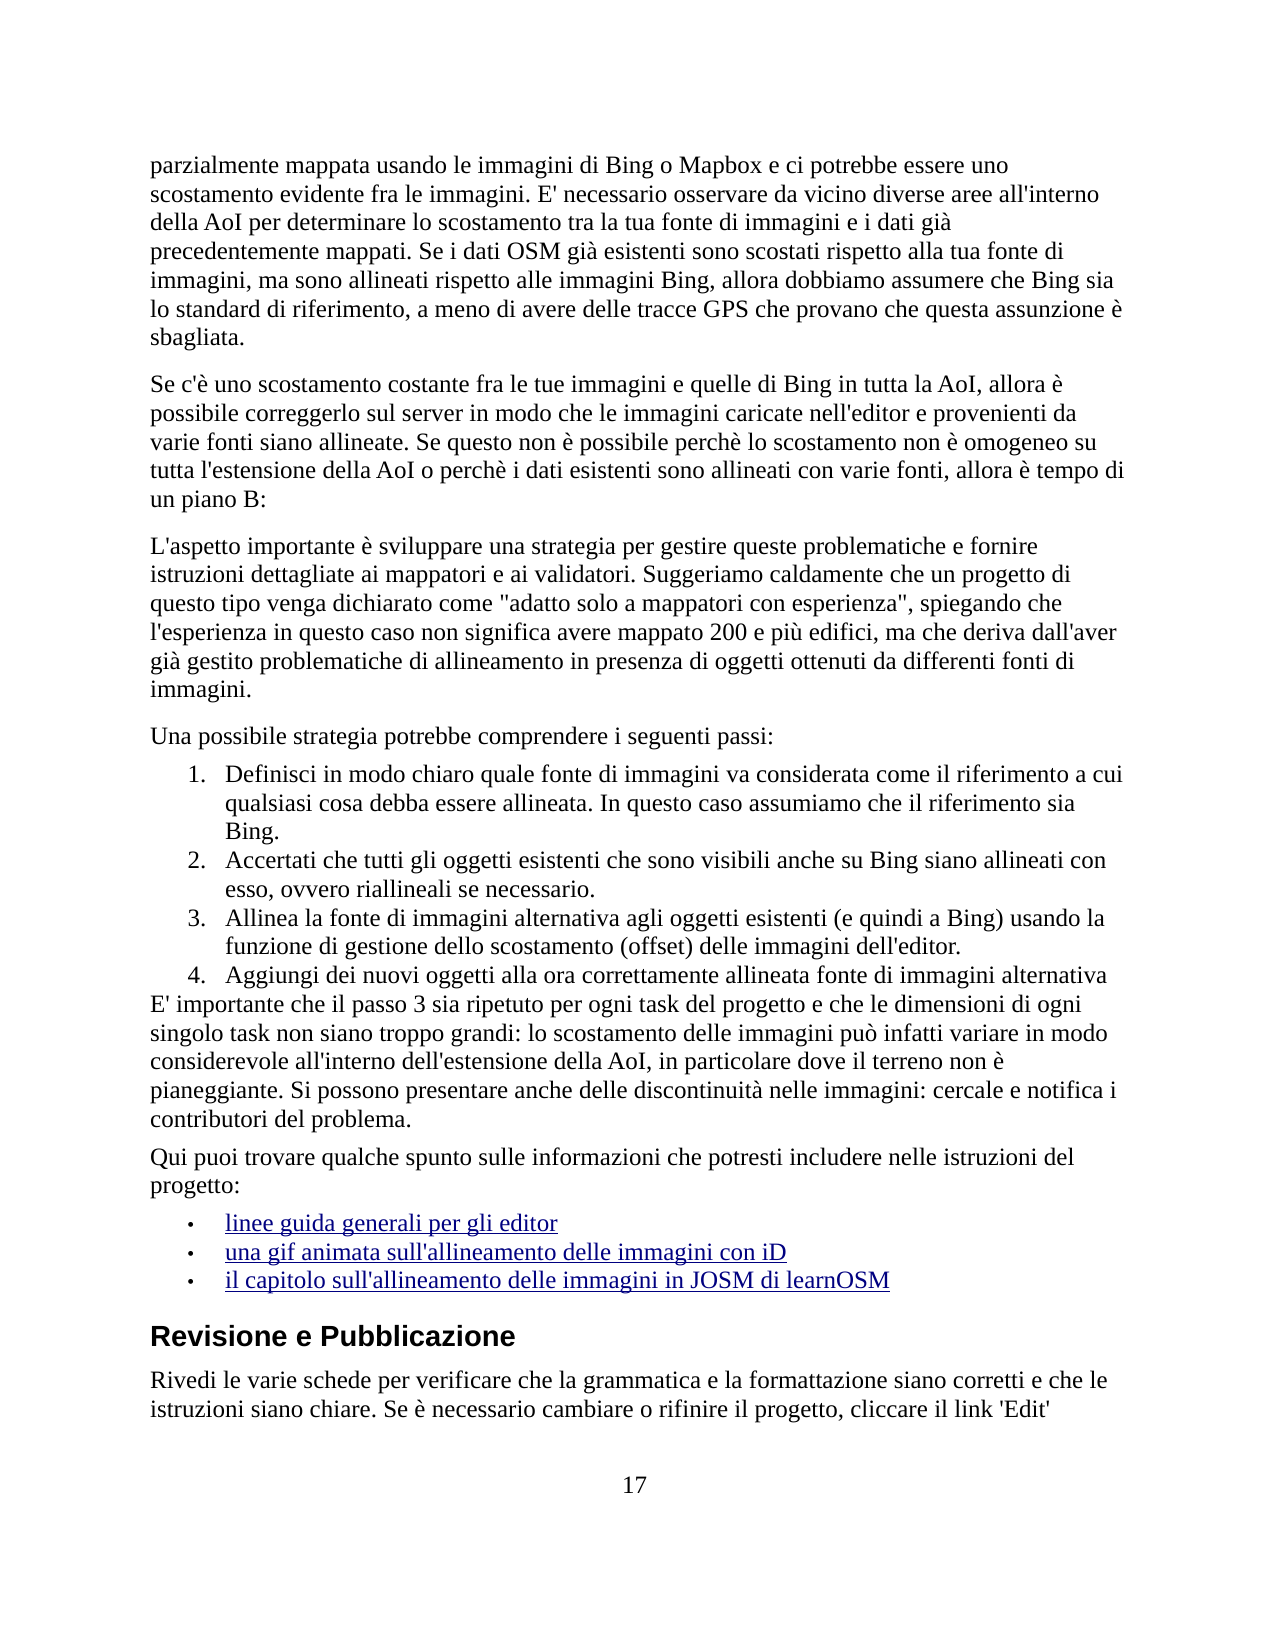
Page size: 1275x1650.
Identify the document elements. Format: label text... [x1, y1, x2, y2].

list una gif animata sull'allineamento delle immagini con iD [187, 1237, 1125, 1266]
list linee guida generali per gli editor [187, 1208, 1125, 1237]
list il capitolo sull'allineamento delle immagini in JOSM di learnOSM [187, 1266, 1125, 1294]
list Aggiungi dei nuovi oggetti alla ora correttamente allineata fonte di immagini alternativa [187, 960, 1125, 989]
text parzialmente mappata usando le immagini di Bing o Mapbox e ci potrebbe essere uno scostamento evidente fra le immagini. E' necessario osservare da vicino diverse aree all'interno della AoI per determinare lo scostamento tra la tua fonte di immagini e i dati già precedentemente mappati. Se i dati OSM già esistenti sono scostati rispetto alla tua fonte di immagini, ma sono allineati rispetto alle immagini Bing, allora dobbiamo assumere che Bing sia lo standard di riferimento, a meno di avere delle tracce GPS che provano che questa assunzione è sbagliata. [150, 150, 1125, 351]
text Qui puoi trovare qualche spunto sulle informazioni che potresti includere nelle istruzioni del progetto: [150, 1142, 1125, 1199]
text Una possibile strategia potrebbe comprendere i seguenti passi: [150, 721, 1125, 750]
list Allinea la fonte di immagini alternativa agli oggetti esistenti (e quindi a Bing) usando la funzione di gestione dello scostamento (offset) delle immagini dell'editor. [187, 903, 1125, 960]
list Accertati che tutti gli oggetti esistenti che sono visibili anche su Bing siano allineati con esso, ovvero riallineali se necessario. [187, 845, 1125, 903]
list Definisci in modo chiaro quale fonte di immagini va considerata come il riferimento a cui qualsiasi cosa debba essere allineata. In questo caso assumiamo che il riferimento sia Bing. [187, 759, 1125, 845]
text E' importante che il passo 3 sia ripetuto per ogni task del progetto e che le dimensioni di ogni singolo task non siano troppo grandi: lo scostamento delle immagini può infatti variare in modo considerevole all'interno dell'estensione della AoI, in particolare dove il terreno non è pianeggiante. Si possono presentare anche delle discontinuità nelle immagini: cercale e notifica i contributori del problema. [150, 989, 1125, 1133]
text Rivedi le varie schede per verificare che la grammatica e la formattazione siano corretti e che le istruzioni siano chiare. Se è necessario cambiare o rifinire il progetto, cliccare il link 'Edit' [150, 1365, 1125, 1423]
text Se c'è uno scostamento costante fra le tue immagini e quelle di Bing in tutta la AoI, allora è possibile correggerlo sul server in modo che le immagini caricate nell'editor e provenienti da varie fonti siano allineate. Se questo non è possibile perchè lo scostamento non è omogeneo su tutta l'estensione della AoI o perchè i dati esistenti sono allineati con varie fonti, allora è tempo di un piano B: [150, 369, 1125, 513]
subtitle Revisione e Pubblicazione [150, 1319, 1125, 1353]
text L'aspetto importante è sviluppare una strategia per gestire queste problematiche e fornire istruzioni dettagliate ai mappatori e ai validatori. Suggeriamo caldamente che un progetto di questo tipo venga dichiarato come "adatto solo a mappatori con esperienza", spiegando che l'esperienza in questo caso non significa avere mappato 200 e più edifici, ma che deriva dall'aver già gestito problematiche di allineamento in presenza di oggetti ottenuti da differenti fonti di immagini. [150, 531, 1125, 703]
